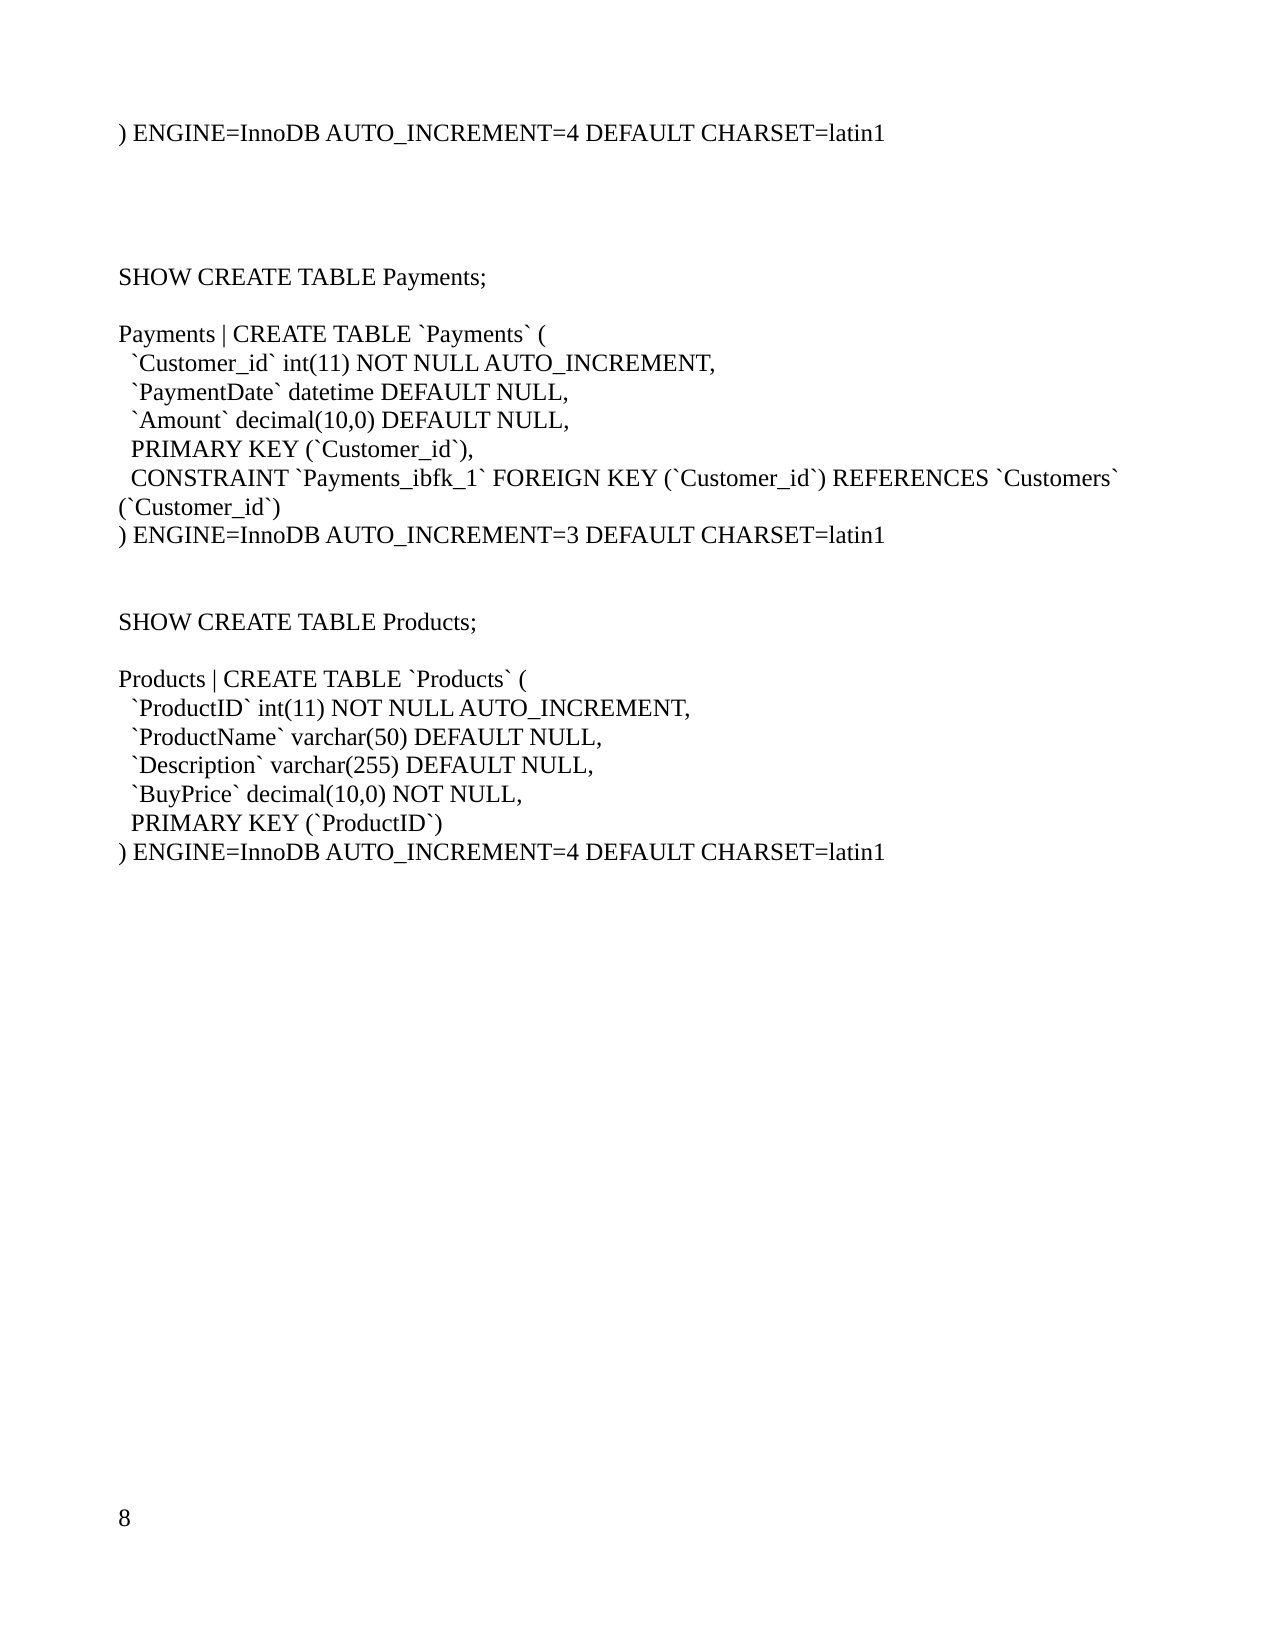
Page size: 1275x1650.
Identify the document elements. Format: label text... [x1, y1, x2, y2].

text SHOW CREATE TABLE Payments; [118, 262, 1157, 291]
text `Description` varchar(255) DEFAULT NULL, [118, 751, 1157, 779]
text CONSTRAINT `Payments_ibfk_1` FOREIGN KEY (`Customer_id`) REFERENCES `Customers` (`Customer_id`) [118, 463, 1157, 521]
text `Customer_id` int(11) NOT NULL AUTO_INCREMENT, [118, 348, 1157, 377]
text Products | CREATE TABLE `Products` ( [118, 664, 1157, 693]
text Payments | CREATE TABLE `Payments` ( [118, 319, 1157, 348]
text `BuyPrice` decimal(10,0) NOT NULL, [118, 779, 1157, 808]
text `Amount` decimal(10,0) DEFAULT NULL, [118, 406, 1157, 434]
text SHOW CREATE TABLE Products; [118, 607, 1157, 636]
text `PaymentDate` datetime DEFAULT NULL, [118, 377, 1157, 406]
text ) ENGINE=InnoDB AUTO_INCREMENT=3 DEFAULT CHARSET=latin1 [118, 521, 1157, 549]
text `ProductID` int(11) NOT NULL AUTO_INCREMENT, [118, 693, 1157, 722]
text PRIMARY KEY (`Customer_id`), [118, 434, 1157, 463]
text PRIMARY KEY (`ProductID`) [118, 808, 1157, 837]
text ) ENGINE=InnoDB AUTO_INCREMENT=4 DEFAULT CHARSET=latin1 [118, 118, 1157, 147]
text `ProductName` varchar(50) DEFAULT NULL, [118, 722, 1157, 751]
text ) ENGINE=InnoDB AUTO_INCREMENT=4 DEFAULT CHARSET=latin1 [118, 837, 1157, 866]
